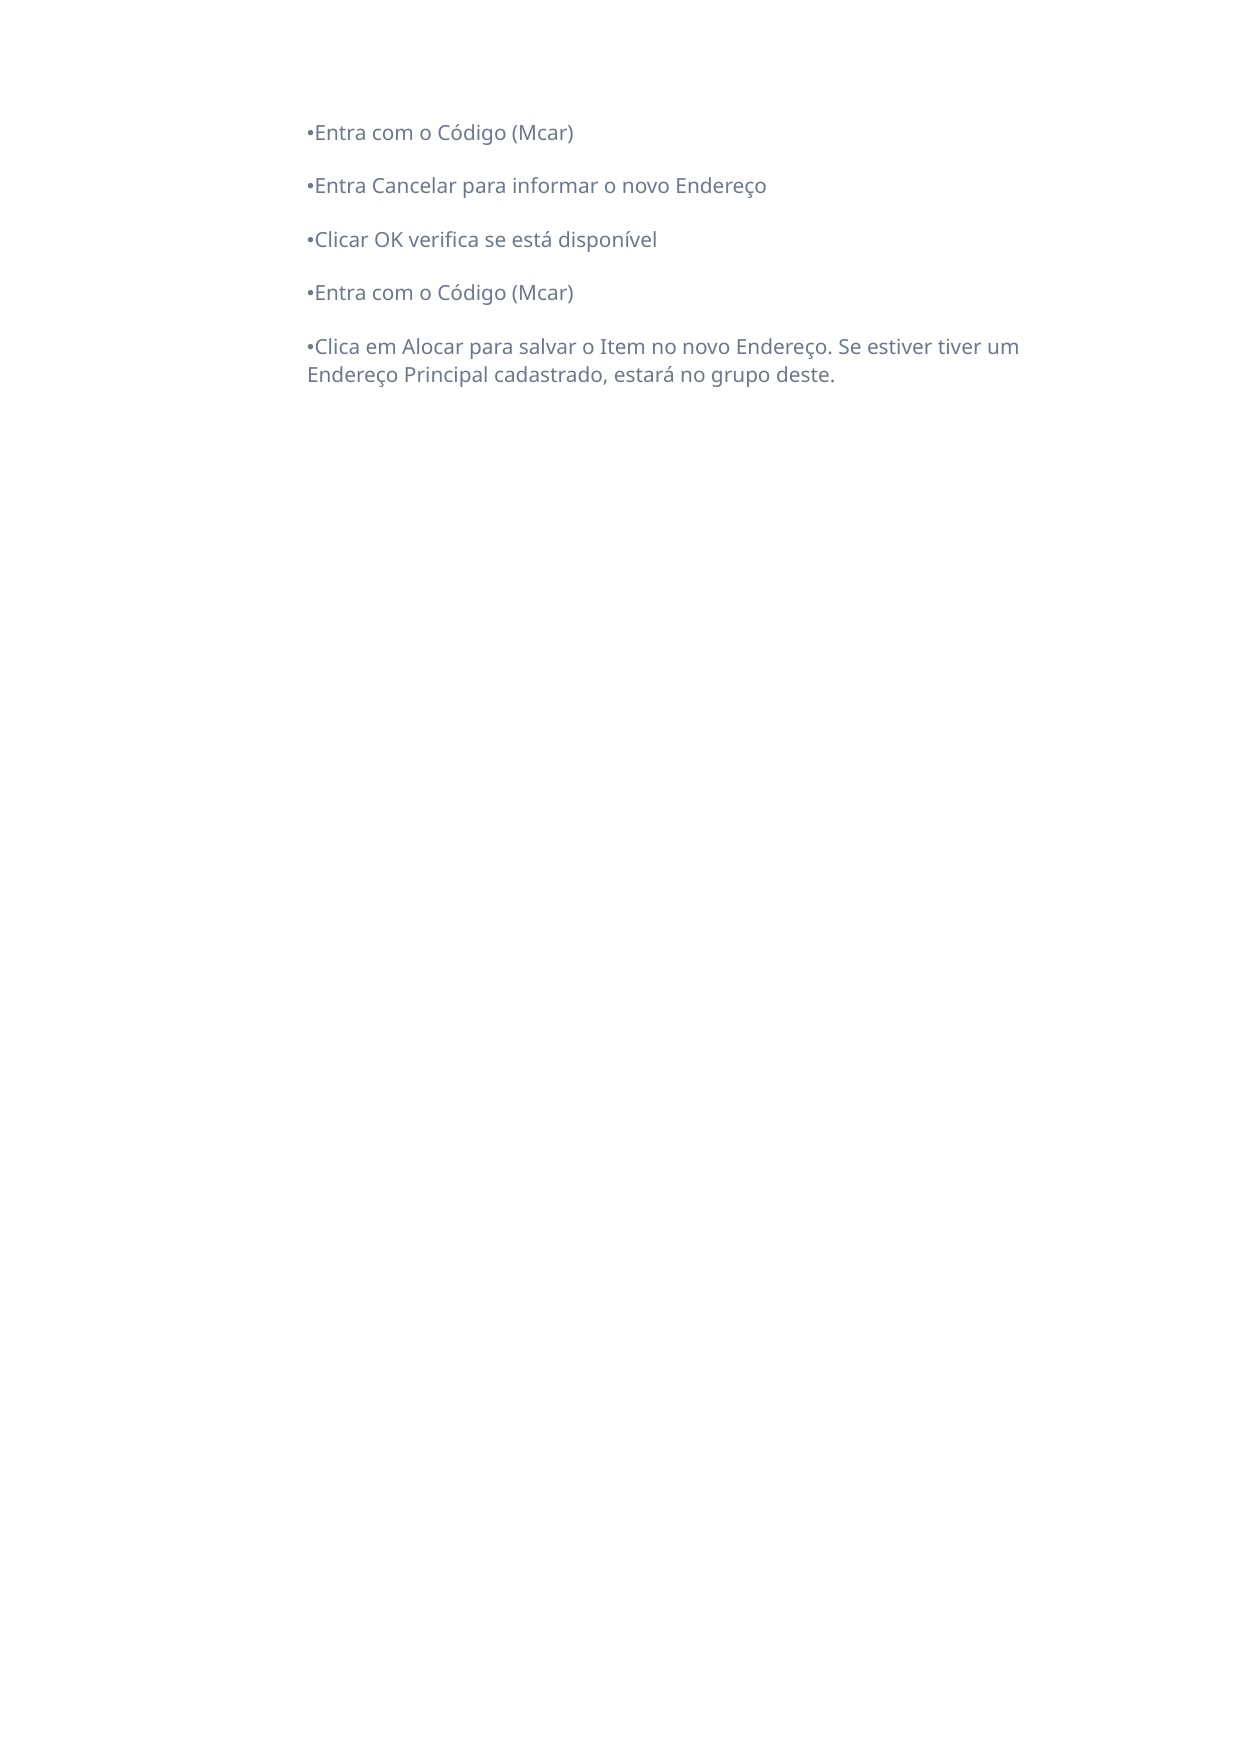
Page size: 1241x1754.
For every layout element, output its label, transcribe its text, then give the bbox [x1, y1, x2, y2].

list Clica em Alocar para salvar o Item no novo Endereço. Se estiver tiver um Endereço Principal cadastrado, estará no grupo deste. [307, 332, 1026, 389]
list Entra com o Código (Mcar) [307, 118, 1026, 147]
list Entra Cancelar para informar o novo Endereço [307, 172, 1026, 200]
list Clicar OK verifica se está disponível [307, 225, 1026, 253]
list Entra com o Código (Mcar) [307, 278, 1026, 307]
